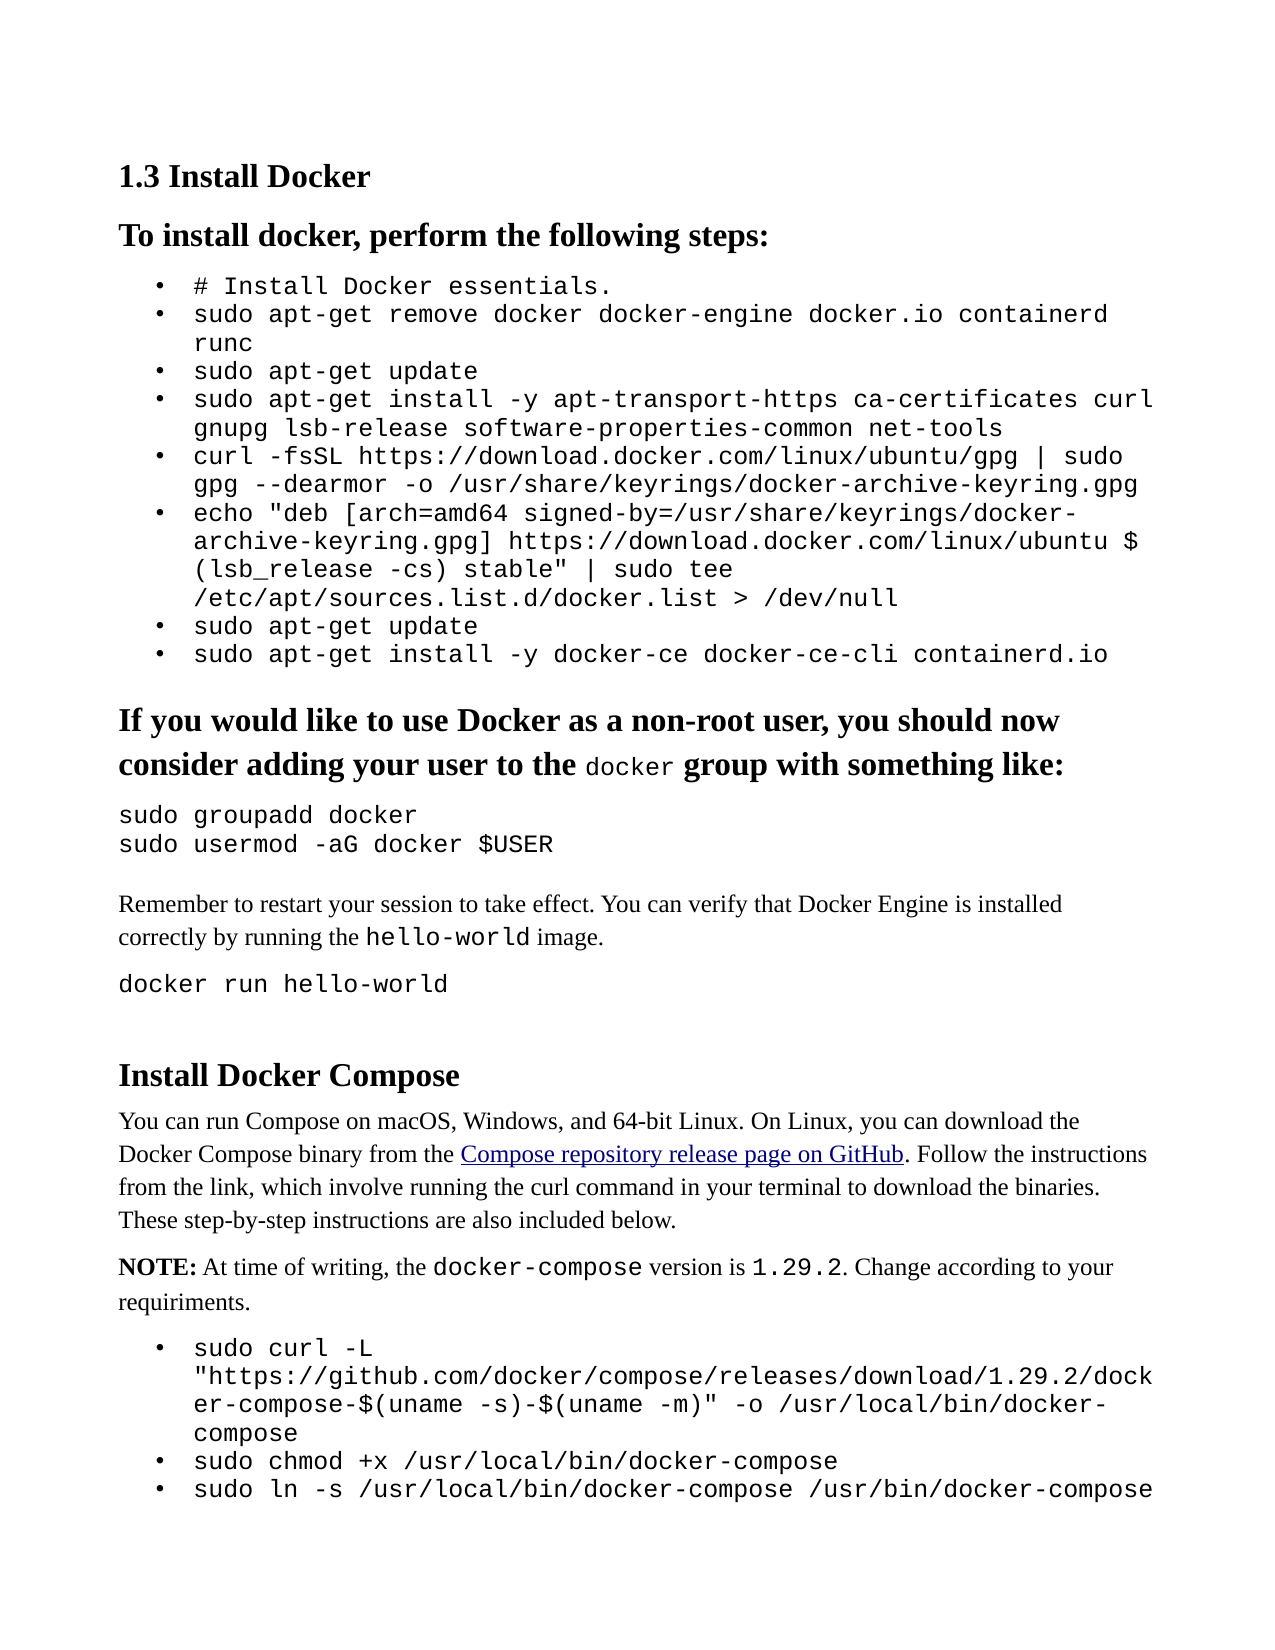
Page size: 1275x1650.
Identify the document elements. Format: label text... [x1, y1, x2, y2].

text To install docker, perform the following steps: [118, 215, 1157, 253]
list sudo ln -s /usr/local/bin/docker-compose /usr/bin/docker-compose [156, 1477, 1157, 1505]
list # Install Docker essentials. [156, 274, 1157, 302]
subtitle Install Docker Compose [118, 1055, 1157, 1093]
list sudo apt-get install -y apt-transport-https ca-certificates curl gnupg lsb-release software-properties-common net-tools [156, 387, 1157, 444]
text sudo usermod -aG docker $USER [118, 831, 1157, 859]
list curl -fsSL https://download.docker.com/linux/ubuntu/gpg | sudo gpg --dearmor -o /usr/share/keyrings/docker-archive-keyring.gpg [156, 444, 1157, 500]
text 1.3 Install Docker [118, 156, 1157, 195]
list echo "deb [arch=amd64 signed-by=/usr/share/keyrings/docker-archive-keyring.gpg] https://download.docker.com/linux/ubuntu $(lsb_release -cs) stable" | sudo tee /etc/apt/sources.list.d/docker.list > /dev/null [156, 500, 1157, 614]
list sudo apt-get install -y docker-ce docker-ce-cli containerd.io [156, 642, 1157, 670]
list sudo apt-get update [156, 359, 1157, 387]
text NOTE: At time of writing, the docker-compose version is 1.29.2. Change according to your requiriments. [118, 1252, 1157, 1316]
list sudo curl -L "https://github.com/docker/compose/releases/download/1.29.2/docker-compose-$(uname -s)-$(uname -m)" -o /usr/local/bin/docker-compose [156, 1335, 1157, 1448]
list sudo apt-get update [156, 614, 1157, 642]
list sudo chmod +x /usr/local/bin/docker-compose [156, 1448, 1157, 1477]
text You can run Compose on macOS, Windows, and 64-bit Linux. On Linux, you can download the Docker Compose binary from the Compose repository release page on GitHub. Follow the instructions from the link, which involve running the curl command in your terminal to download the binaries. These step-by-step instructions are also included below. [118, 1106, 1157, 1233]
text docker run hello-world [118, 972, 1157, 1000]
list sudo apt-get remove docker docker-engine docker.io containerd runc [156, 302, 1157, 359]
text sudo groupadd docker [118, 803, 1157, 831]
text Remember to restart your session to take effect. You can verify that Docker Engine is installed correctly by running the hello-world image. [118, 889, 1157, 953]
text If you would like to use Docker as a non-root user, you should now consider adding your user to the docker group with something like: [118, 700, 1157, 783]
